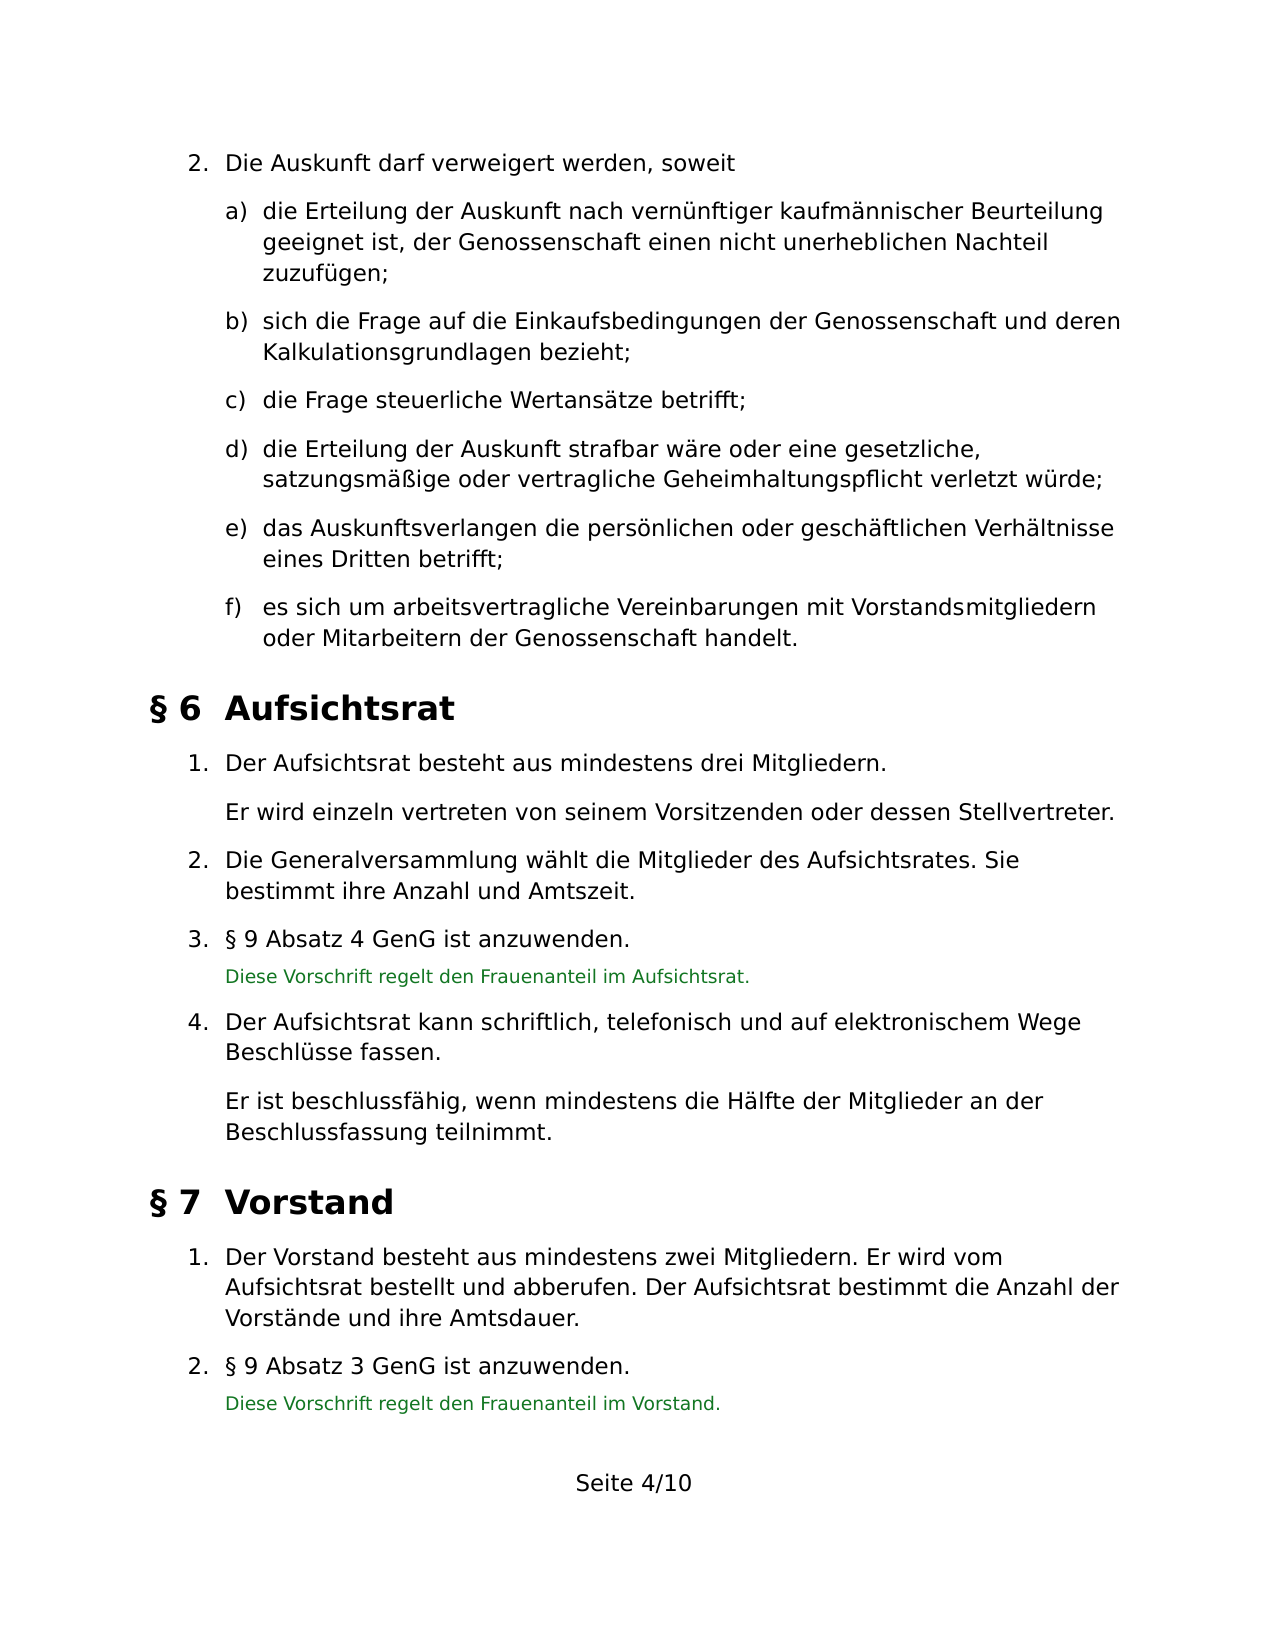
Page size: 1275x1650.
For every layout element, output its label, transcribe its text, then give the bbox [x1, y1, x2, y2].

list Diese Vorschrift regelt den Frauenanteil im Vorstand. [225, 1393, 1125, 1415]
list Die Auskunft darf verweigert werden, soweit [187, 150, 1125, 177]
list Der Vorstand besteht aus mindestens zwei Mitgliedern. Er wird vom Aufsichtsrat bestellt und abberufen. Der Aufsichtsrat bestimmt die Anzahl der Vorstände und ihre Amtsdauer. [187, 1244, 1125, 1332]
list Er ist beschlussfähig, wenn mindestens die Hälfte der Mitglieder an der Beschlussfassung teilnimmt. [187, 1088, 1125, 1145]
list sich die Frage auf die Einkaufsbedingungen der Genossenschaft und deren Kalkulationsgrundlagen bezieht; [225, 308, 1125, 366]
list Der Aufsichtsrat besteht aus mindestens drei Mitgliedern. [187, 750, 1125, 777]
list die Erteilung der Auskunft nach vernünftiger kaufmännischer Beurteilung geeignet ist, der Genossenschaft einen nicht unerheb­lichen Nachteil zuzufügen; [225, 198, 1125, 286]
list Er wird einzeln vertreten von seinem Vorsitzenden oder dessen Stellvertreter. [187, 799, 1125, 825]
list § 9 Absatz 4 GenG ist anzuwenden. [187, 926, 1125, 953]
list § 9 Absatz 3 GenG ist anzuwenden. [187, 1353, 1125, 1380]
list Der Aufsichtsrat kann schriftlich, telefonisch und auf elektronischem Wege Beschlüsse fassen. [187, 1009, 1125, 1066]
list Die Generalversammlung wählt die Mitglieder des Aufsichtsrates. Sie bestimmt ihre Anzahl und Amtszeit. [187, 847, 1125, 904]
subtitle Aufsichtsrat [150, 689, 1125, 729]
list es sich um arbeitsvertragliche Vereinbarungen mit Vorstands­mitgliedern oder Mitarbeitern der Genossenschaft handelt. [225, 594, 1125, 652]
list die Frage steuerliche Wertansätze betrifft; [225, 387, 1125, 414]
list das Auskunftsverlangen die persönlichen oder geschäftlichen Verhältnisse eines Dritten betrifft; [225, 515, 1125, 572]
list Diese Vorschrift regelt den Frauenanteil im Aufsichtsrat. [225, 966, 1125, 988]
list die Erteilung der Auskunft strafbar wäre oder eine gesetzliche, satzungsmäßige oder vertragli­che Geheimhaltungspflicht verletzt würde; [225, 436, 1125, 493]
subtitle Vorstand [150, 1183, 1125, 1222]
